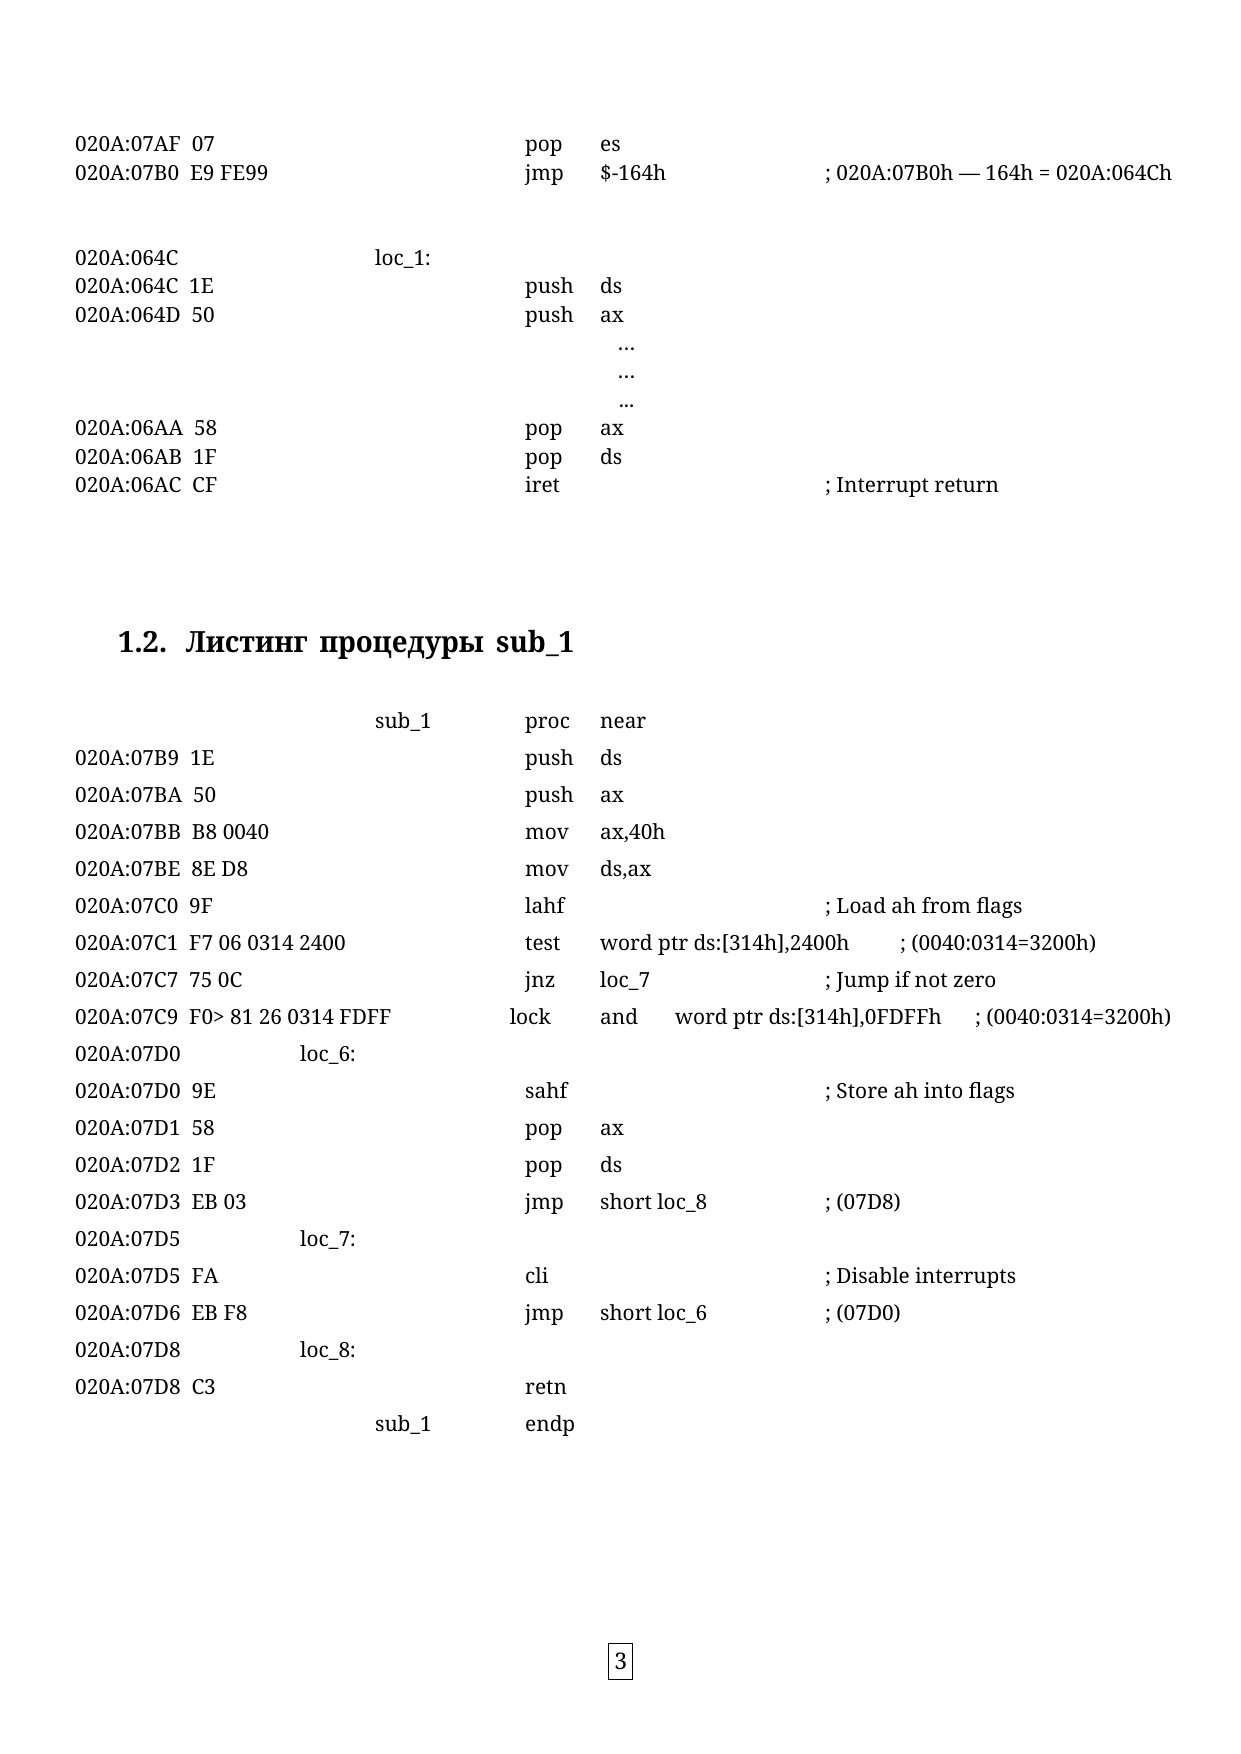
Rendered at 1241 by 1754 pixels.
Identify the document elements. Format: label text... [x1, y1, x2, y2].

text 020A:06AB 1F pop ds [75, 442, 1178, 470]
subtitle 020A:07D5 FA cli ; Disable interrupts [75, 1261, 1178, 1289]
subtitle 020A:07BA 50 push ax [75, 780, 1178, 809]
subtitle 020A:07D8 C3 retn [75, 1372, 1178, 1400]
subtitle Листинг процедуры sub_1 [118, 621, 1178, 661]
text 020A:06AA 58 pop ax [75, 413, 1178, 442]
text 020A:07AF 07 pop es [75, 129, 1178, 158]
subtitle 020A:07C1 F7 06 0314 2400 test word ptr ds:[314h],2400h ; (0040:0314=3200h) [75, 928, 1178, 957]
subtitle 020A:07C7 75 0C jnz loc_7 ; Jump if not zero [75, 965, 1178, 994]
subtitle 020A:07D5 loc_7: [75, 1224, 1178, 1252]
text 020A:06AC CF iret ; Interrupt return [75, 470, 1178, 499]
subtitle 020A:07D3 EB 03 jmp short loc_8 ; (07D8) [75, 1187, 1178, 1216]
subtitle 020A:07D0 9E sahf ; Store ah into flags [75, 1076, 1178, 1104]
subtitle 020A:07BE 8E D8 mov ds,ax [75, 854, 1178, 883]
subtitle 020A:07D2 1F pop ds [75, 1150, 1178, 1178]
subtitle sub_1 proc near [75, 706, 1178, 735]
text 020A:07B0 E9 FE99 jmp $-164h ; 020A:07B0h — 164h = 020A:064Ch [75, 158, 1178, 186]
subtitle 020A:07BB B8 0040 mov ax,40h [75, 817, 1178, 846]
text ... [75, 385, 1178, 413]
subtitle 020A:07D1 58 pop ax [75, 1113, 1178, 1142]
text … [75, 328, 1178, 357]
subtitle sub_1 endp [75, 1409, 1178, 1437]
subtitle 020A:07C0 9F lahf ; Load ah from flags [75, 891, 1178, 920]
subtitle 020A:07B9 1E push ds [75, 743, 1178, 772]
subtitle 020A:07D6 EB F8 jmp short loc_6 ; (07D0) [75, 1298, 1178, 1326]
subtitle 020A:07C9 F0> 81 26 0314 FDFF lock and word ptr ds:[314h],0FDFFh ; (0040:0314=3200h) [75, 1002, 1178, 1031]
subtitle 020A:07D0 loc_6: [75, 1039, 1178, 1068]
text 020A:064D 50 push ax [75, 300, 1178, 328]
text 020A:064C loc_1: [75, 243, 1178, 271]
text … [75, 357, 1178, 385]
subtitle 020A:07D8 loc_8: [75, 1335, 1178, 1363]
text 020A:064C 1E push ds [75, 271, 1178, 300]
